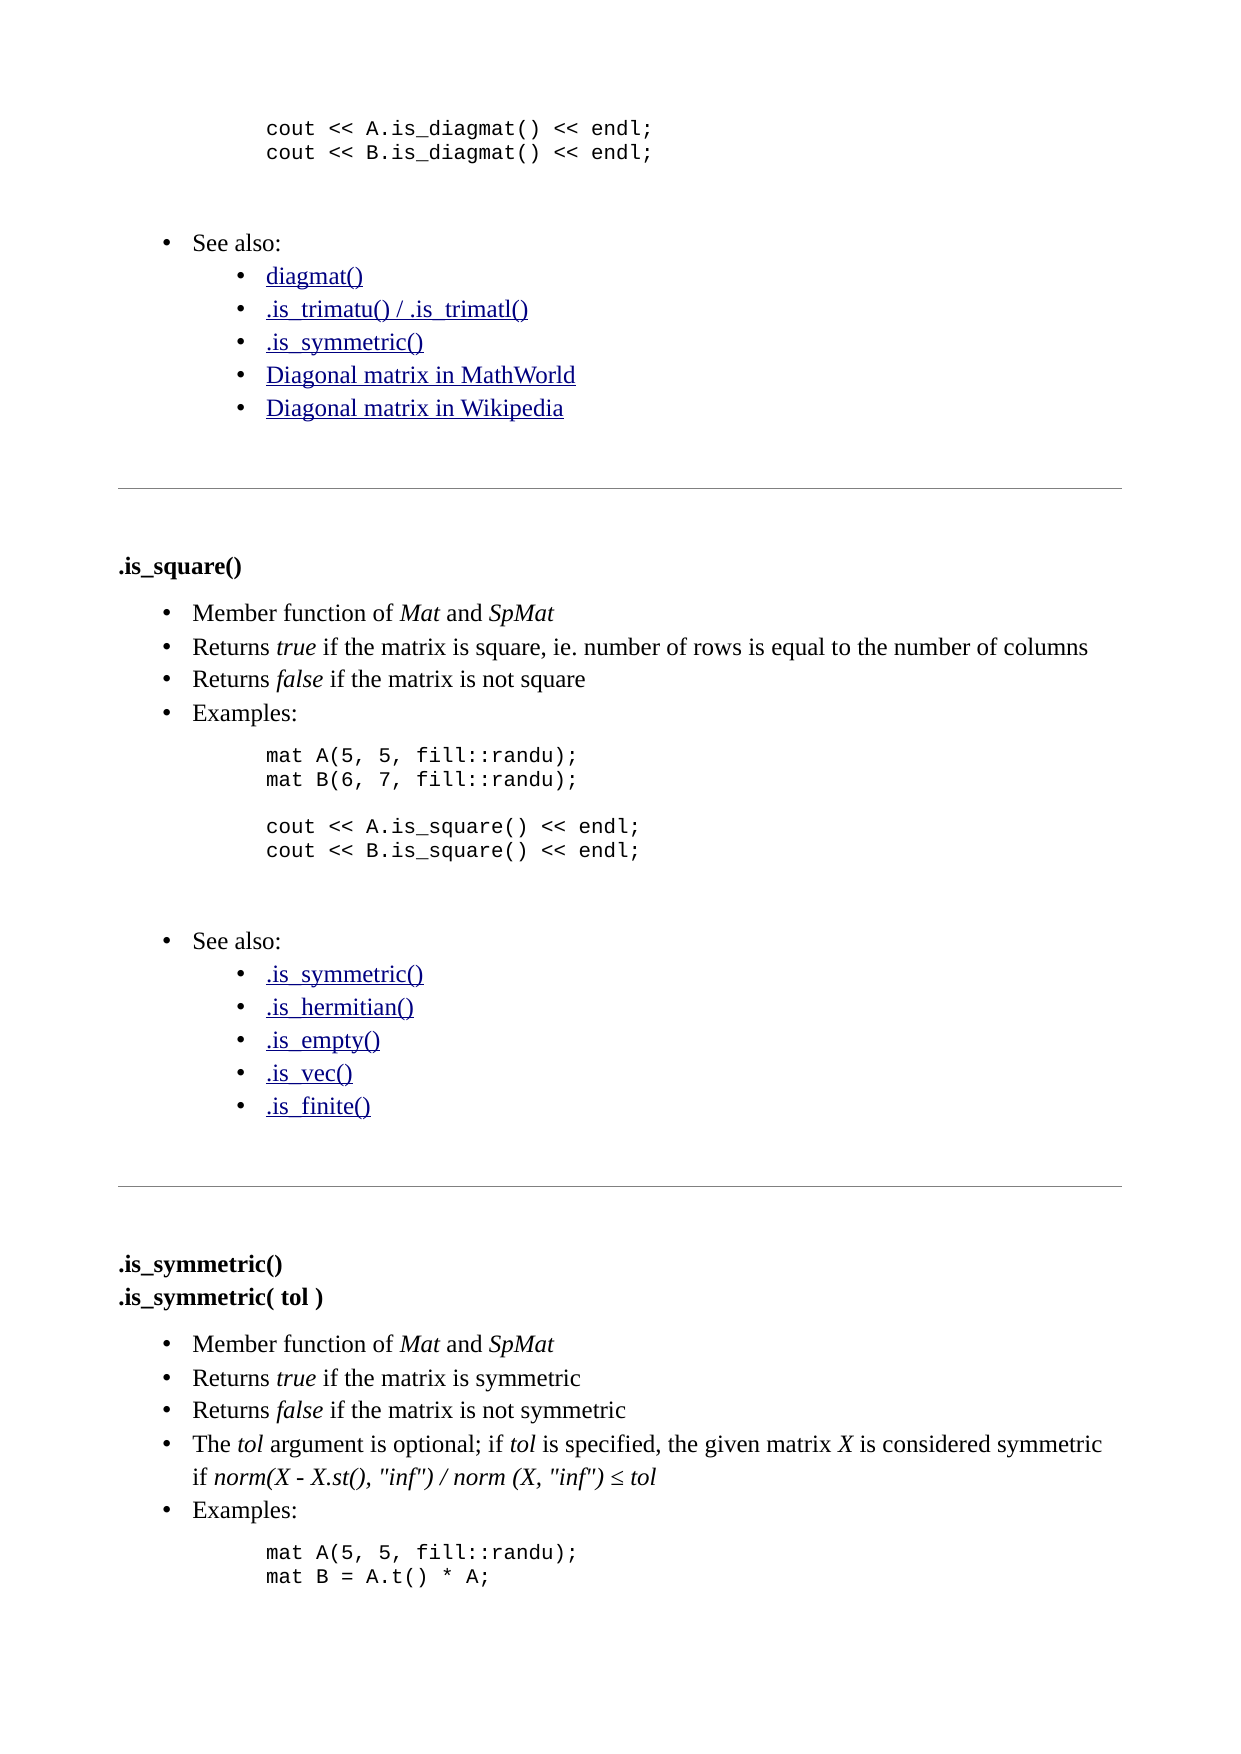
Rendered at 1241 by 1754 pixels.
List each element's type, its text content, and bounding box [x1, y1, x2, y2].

text .is_square() [118, 551, 1122, 580]
list See also: [162, 926, 1122, 955]
list mat A(5, 5, fill::randu); [236, 745, 1122, 769]
list .is_hermitian() [236, 992, 1122, 1021]
list .is_trimatu() / .is_trimatl() [236, 294, 1122, 323]
list mat A(5, 5, fill::randu); [236, 1542, 1122, 1566]
list Examples: [162, 698, 1122, 726]
list Returns false if the matrix is not symmetric [162, 1396, 1122, 1424]
list Returns true if the matrix is symmetric [162, 1363, 1122, 1391]
list .is_finite() [236, 1091, 1122, 1120]
list Examples: [162, 1495, 1122, 1523]
text .is_symmetric() .is_symmetric( tol ) [118, 1249, 1122, 1311]
list diagmat() [236, 261, 1122, 290]
list See also: [162, 228, 1122, 257]
list The tol argument is optional; if tol is specified, the given matrix X is considered symmetric if norm(X - X.st(), "inf") / norm (X, "inf") ≤ tol [162, 1429, 1122, 1490]
list cout << A.is_diagmat() << endl; [236, 118, 1122, 142]
list mat B(6, 7, fill::randu); [236, 769, 1122, 792]
list .is_empty() [236, 1025, 1122, 1054]
list .is_symmetric() [236, 959, 1122, 988]
list mat B = A.t() * A; [236, 1566, 1122, 1589]
list cout << B.is_diagmat() << endl; [236, 142, 1122, 165]
list Diagonal matrix in Wikipedia [236, 393, 1122, 422]
list Diagonal matrix in MathWorld [236, 360, 1122, 389]
list .is_symmetric() [236, 327, 1122, 356]
list Returns true if the matrix is square, ie. number of rows is equal to the number of columns [162, 632, 1122, 660]
list Member function of Mat and SpMat [162, 1329, 1122, 1358]
list Member function of Mat and SpMat [162, 598, 1122, 627]
list Returns false if the matrix is not square [162, 664, 1122, 693]
list cout << A.is_square() << endl; [236, 816, 1122, 840]
list cout << B.is_square() << endl; [236, 840, 1122, 863]
list .is_vec() [236, 1058, 1122, 1087]
